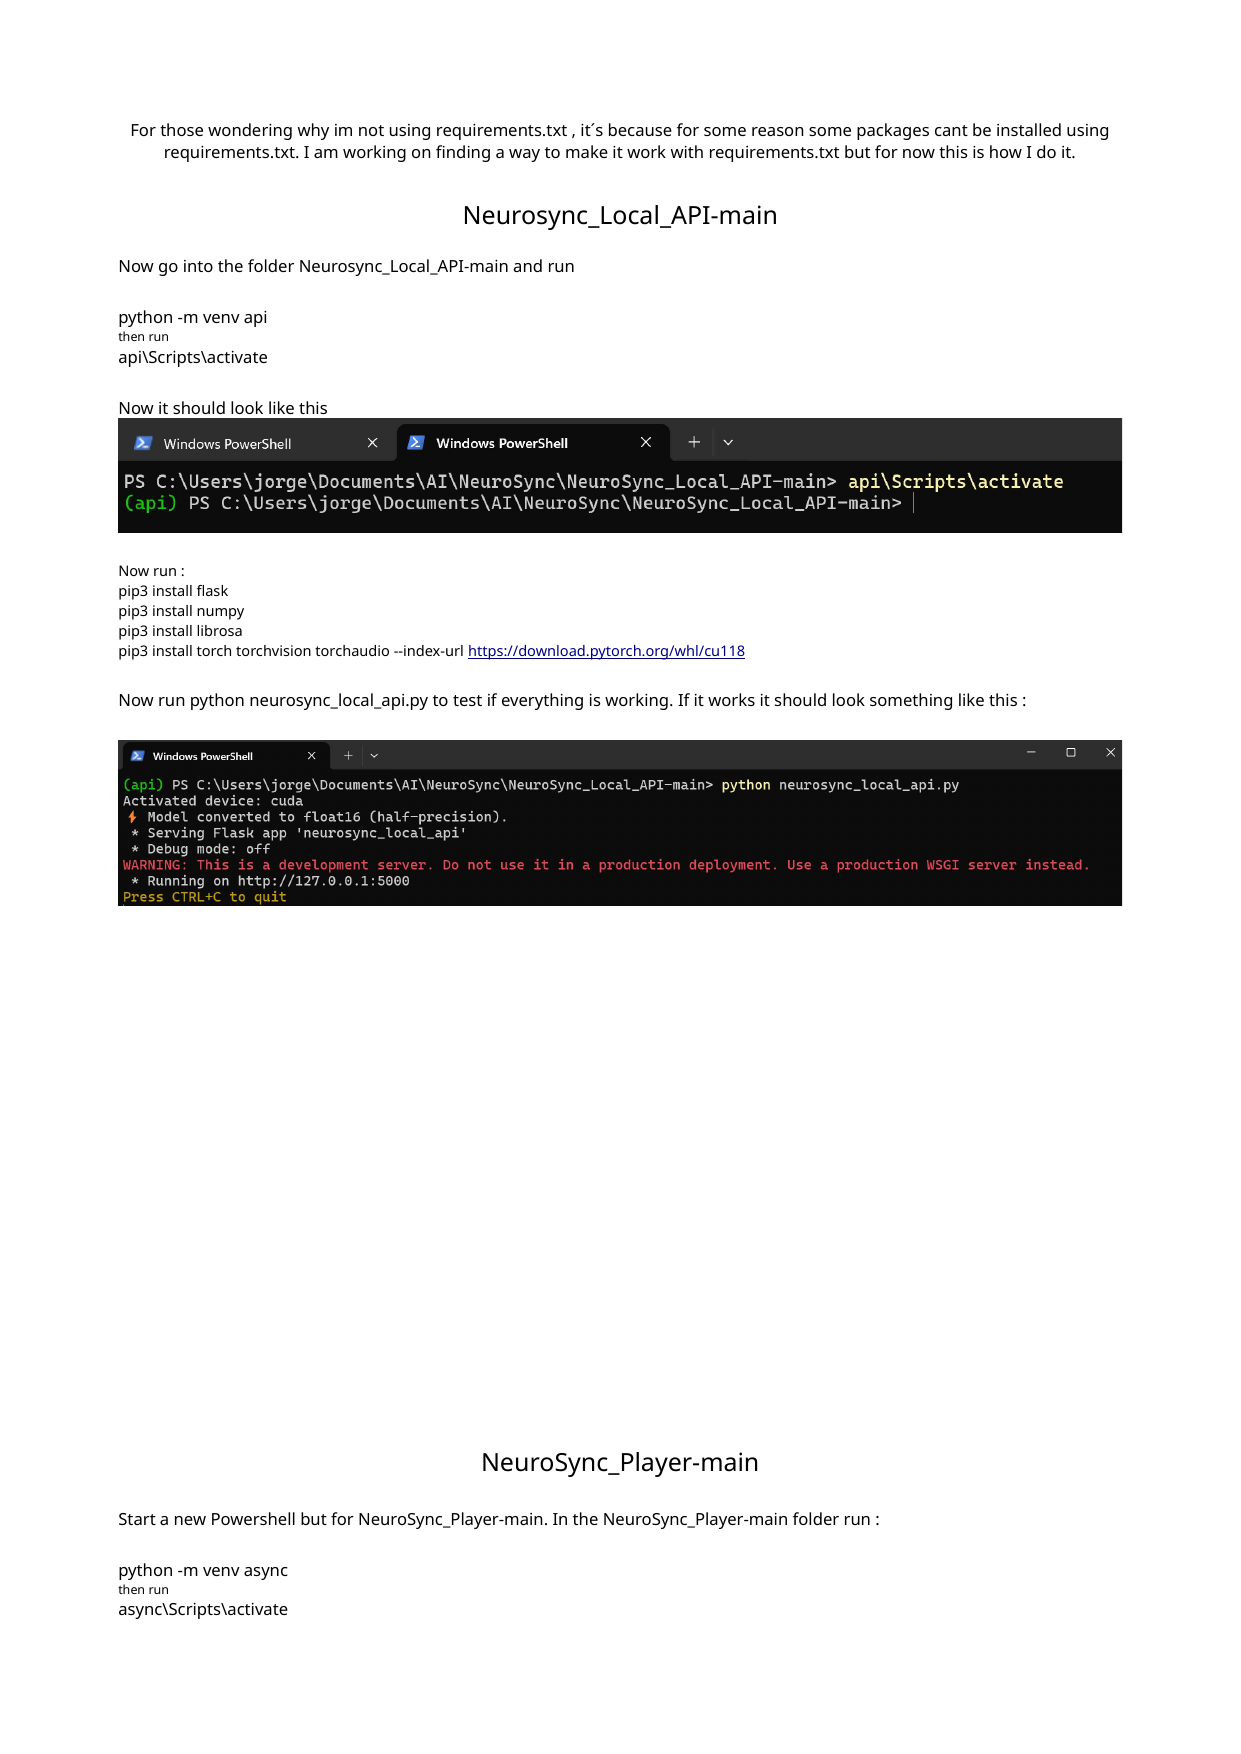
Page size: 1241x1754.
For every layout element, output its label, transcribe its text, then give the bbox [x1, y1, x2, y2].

text NeuroSync_Player-main [118, 1445, 1122, 1479]
text Now run python neurosync_local_api.py to test if everything is working. If it works it should look something like this : [118, 689, 1122, 712]
text async\Scripts\activate [118, 1598, 1122, 1621]
text pip3 install librosa [118, 621, 1122, 641]
picture [118, 740, 1123, 906]
text pip3 install numpy [118, 601, 1122, 621]
text Start a new Powershell but for NeuroSync_Player-main. In the NeuroSync_Player-main folder run : [118, 1507, 1122, 1530]
text pip3 install flask [118, 581, 1122, 601]
text Now it should look like this [118, 396, 1122, 418]
text Neurosync_Local_API-main [118, 198, 1122, 232]
text pip3 install torch torchvision torchaudio --index-url https://download.pytorch.org/whl/cu118 [118, 641, 1122, 661]
picture [118, 418, 1123, 533]
text python -m venv api [118, 305, 1122, 328]
text then run [118, 1581, 1122, 1598]
text For those wondering why im not using requirements.txt , it´s because for some reason some packages cant be installed using requirements.txt. I am working on finding a way to make it work with requirements.txt but for now this is how I do it. [118, 118, 1122, 163]
text python -m venv async [118, 1558, 1122, 1581]
text Now go into the folder Neurosync_Local_API-main and run [118, 254, 1122, 277]
text then run [118, 328, 1122, 345]
text Now run : [118, 561, 1122, 581]
text api\Scripts\activate [118, 345, 1122, 368]
